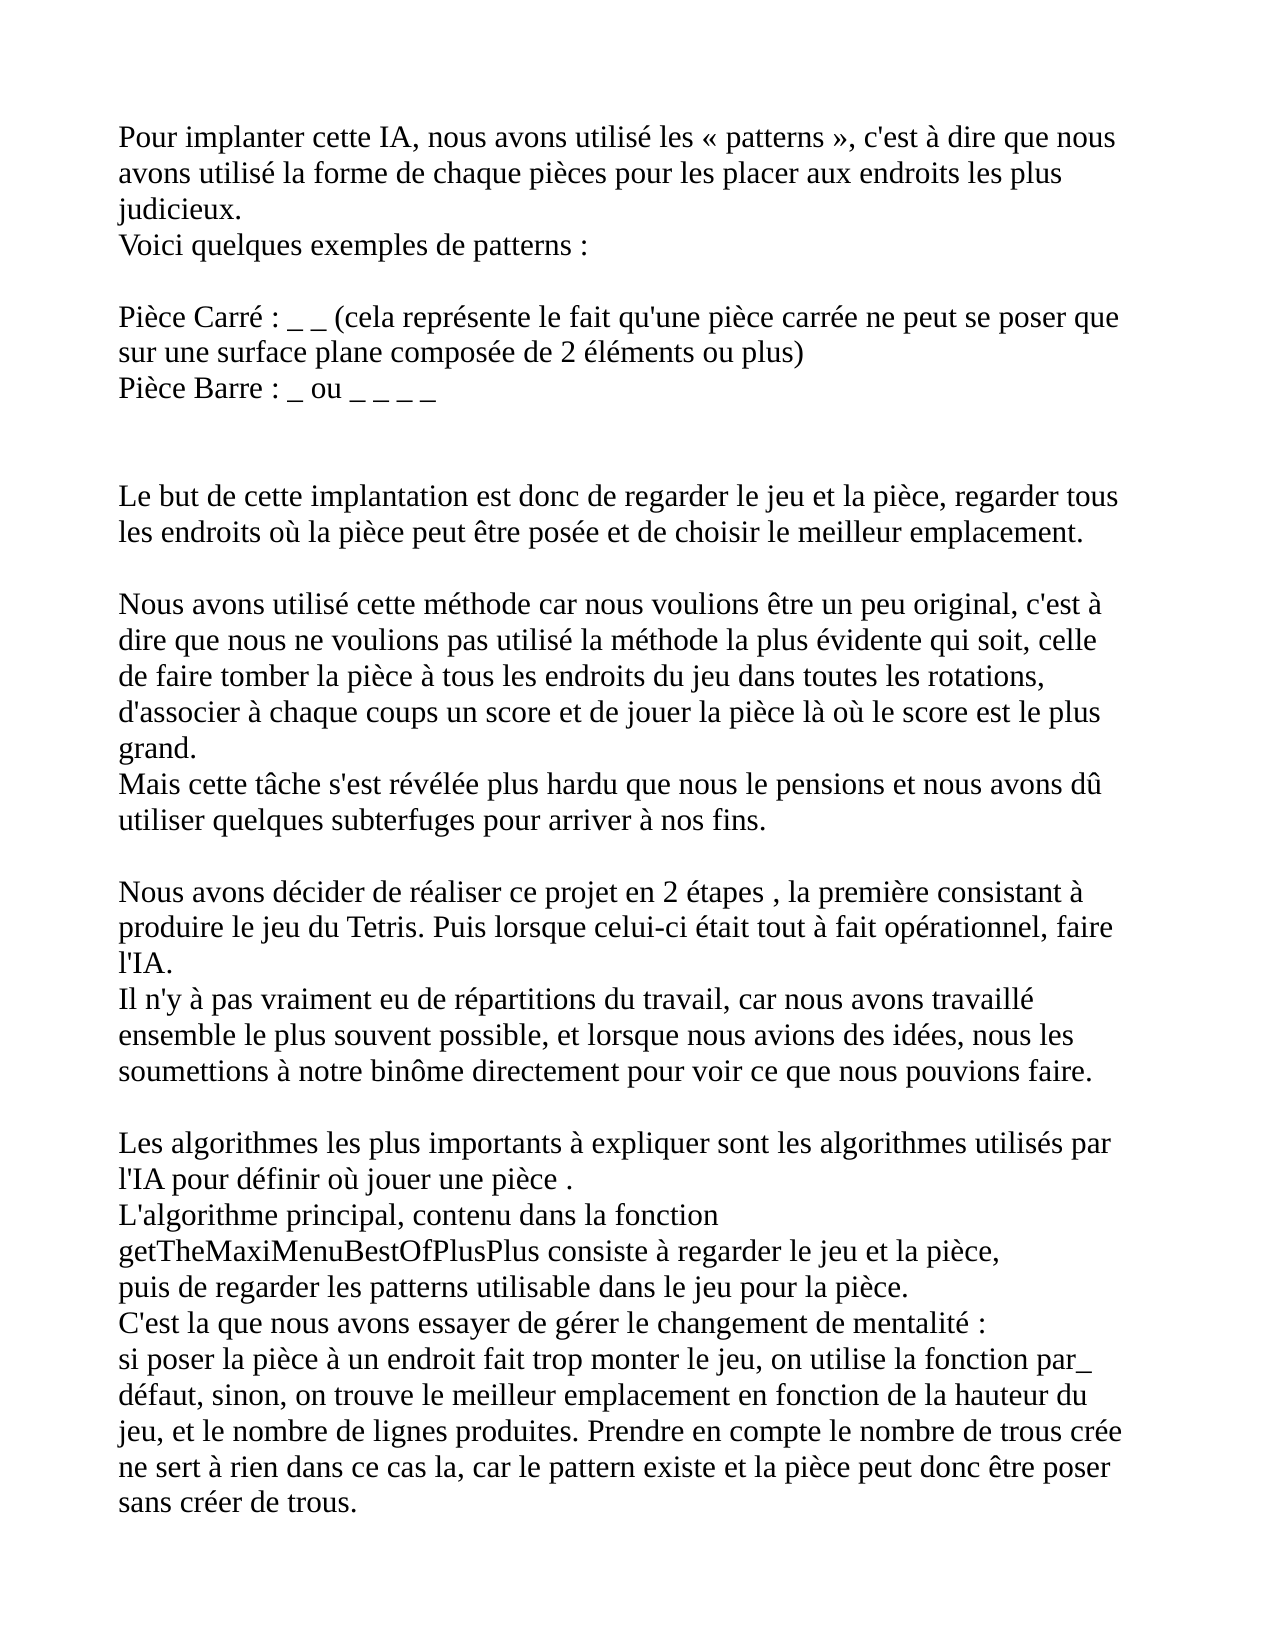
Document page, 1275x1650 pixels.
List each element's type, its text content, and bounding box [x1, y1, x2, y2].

text si poser la pièce à un endroit fait trop monter le jeu, on utilise la fonction par_ défaut, sinon, on trouve le meilleur emplacement en fonction de la hauteur du jeu, et le nombre de lignes produites. Prendre en compte le nombre de trous crée ne sert à rien dans ce cas la, car le pattern existe et la pièce peut donc être poser sans créer de trous. [118, 1340, 1127, 1520]
text Le but de cette implantation est donc de regarder le jeu et la pièce, regarder tous les endroits où la pièce peut être posée et de choisir le meilleur emplacement. [118, 477, 1127, 549]
text Nous avons utilisé cette méthode car nous voulions être un peu original, c'est à dire que nous ne voulions pas utilisé la méthode la plus évidente qui soit, celle de faire tomber la pièce à tous les endroits du jeu dans toutes les rotations, d'associer à chaque coups un score et de jouer la pièce là où le score est le plus grand. Mais cette tâche s'est révélée plus hardu que nous le pensions et nous avons dû utiliser quelques subterfuges pour arriver à nos fins. [118, 585, 1127, 837]
text Nous avons décider de réaliser ce projet en 2 étapes , la première consistant à produire le jeu du Tetris. Puis lorsque celui-ci était tout à fait opérationnel, faire l'IA. Il n'y à pas vraiment eu de répartitions du travail, car nous avons travaillé ensemble le plus souvent possible, et lorsque nous avions des idées, nous les soumettions à notre binôme directement pour voir ce que nous pouvions faire. [118, 873, 1127, 1088]
text Les algorithmes les plus importants à expliquer sont les algorithmes utilisés par l'IA pour définir où jouer une pièce . L'algorithme principal, contenu dans la fonction getTheMaxiMenuBestOfPlusPlus consiste à regarder le jeu et la pièce, [118, 1124, 1127, 1268]
text Pour implanter cette IA, nous avons utilisé les « patterns », c'est à dire que nous avons utilisé la forme de chaque pièces pour les placer aux endroits les plus judicieux. Voici quelques exemples de patterns : [118, 118, 1127, 262]
text Pièce Barre : _ ou _ _ _ _ [118, 370, 1127, 406]
text puis de regarder les patterns utilisable dans le jeu pour la pièce. C'est la que nous avons essayer de gérer le changement de mentalité : [118, 1268, 1127, 1340]
text Pièce Carré : _ _ (cela représente le fait qu'une pièce carrée ne peut se poser que sur une surface plane composée de 2 éléments ou plus) [118, 298, 1127, 370]
